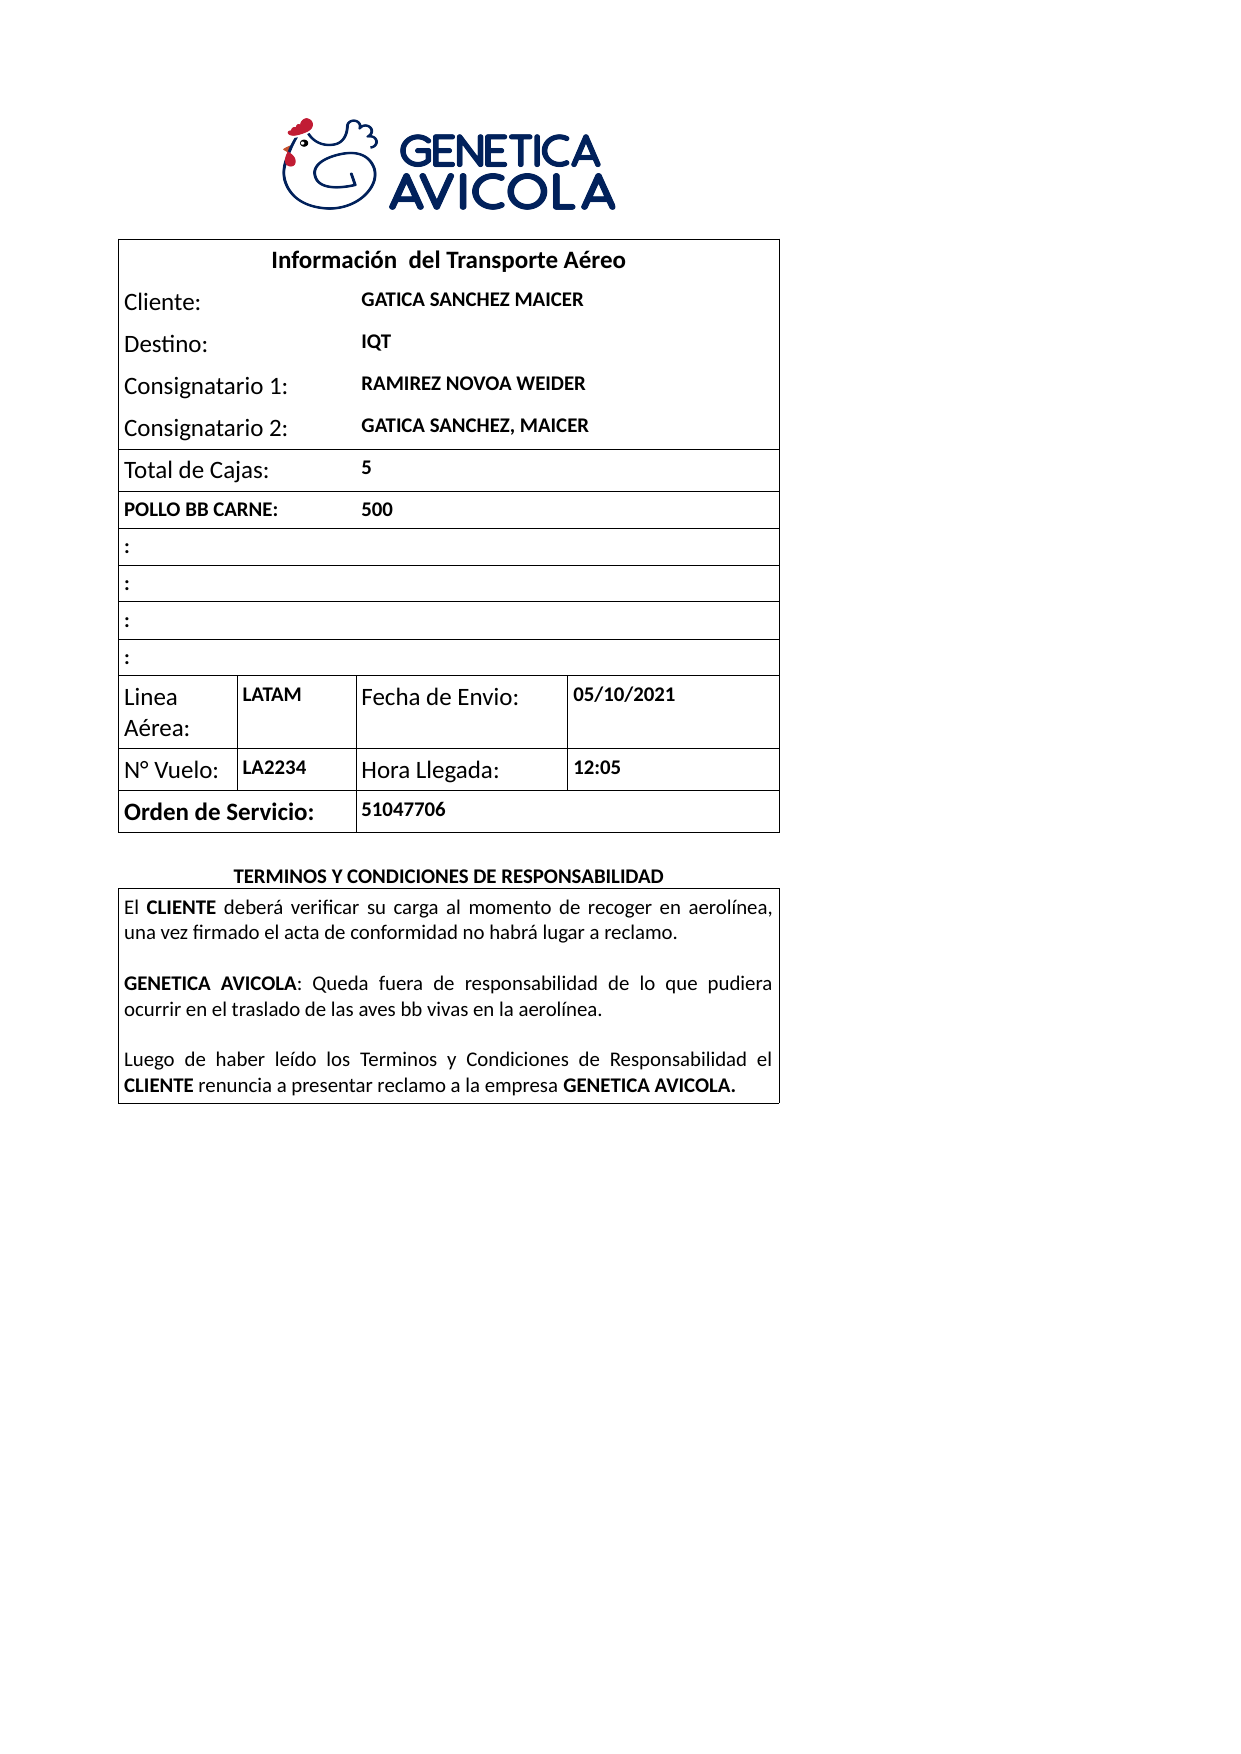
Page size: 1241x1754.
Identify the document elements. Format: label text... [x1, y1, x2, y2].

table_cell Fecha de Envio: [357, 676, 567, 748]
table_cell : [119, 602, 356, 638]
table_cell El CLIENTE deberá verificar su carga al momento de recoger en aerolínea, una vez firmado el acta de conformidad no habrá lugar a reclamo. GENETICA AVICOLA: Queda fuera de responsabilidad de lo que pudiera ocurrir en el traslado de las aves bb vivas en la aerolínea. Luego de haber leído los Terminos y Condiciones de Responsabilidad el CLIENTE renuncia a presentar reclamo a la empresa GENETICA AVICOLA. [119, 889, 779, 1103]
table_cell : [119, 529, 356, 564]
table_cell 51047706 [357, 791, 779, 832]
table_cell 05/10/2021 [568, 676, 779, 748]
table_cell LA2234 [238, 749, 356, 790]
table_cell 500 [356, 492, 779, 527]
table_cell GATICA SANCHEZ MAICER [356, 281, 779, 322]
table_cell 12:05 [568, 749, 779, 790]
table_cell Hora Llegada: [357, 749, 567, 790]
table_cell LATAM [238, 676, 356, 748]
table_cell IQT [356, 323, 779, 364]
table_cell [356, 640, 779, 675]
table_cell [356, 529, 779, 564]
table_cell RAMIREZ NOVOA WEIDER [356, 365, 779, 406]
table_cell 5 [356, 450, 779, 491]
table_cell Cliente: [119, 281, 356, 322]
table_cell Linea Aérea: [119, 676, 237, 748]
table_cell N° Vuelo: [119, 749, 237, 790]
table_cell TERMINOS Y CONDICIONES DE RESPONSABILIDAD [118, 833, 779, 888]
table_cell Destino: [119, 323, 356, 364]
table_cell : [119, 640, 356, 675]
table_header Información del Transporte Aéreo [119, 240, 779, 281]
table_cell POLLO BB CARNE: [119, 492, 356, 527]
table_cell [356, 566, 779, 601]
table_cell Consignatario 1: [119, 365, 356, 406]
table_cell : [119, 566, 356, 601]
table_cell Consignatario 2: [119, 406, 356, 448]
picture [282, 118, 616, 210]
table_cell Total de Cajas: [119, 450, 356, 491]
table_cell [356, 602, 779, 638]
table_cell Orden de Servicio: [119, 791, 356, 832]
table_cell GATICA SANCHEZ, MAICER [356, 406, 779, 448]
